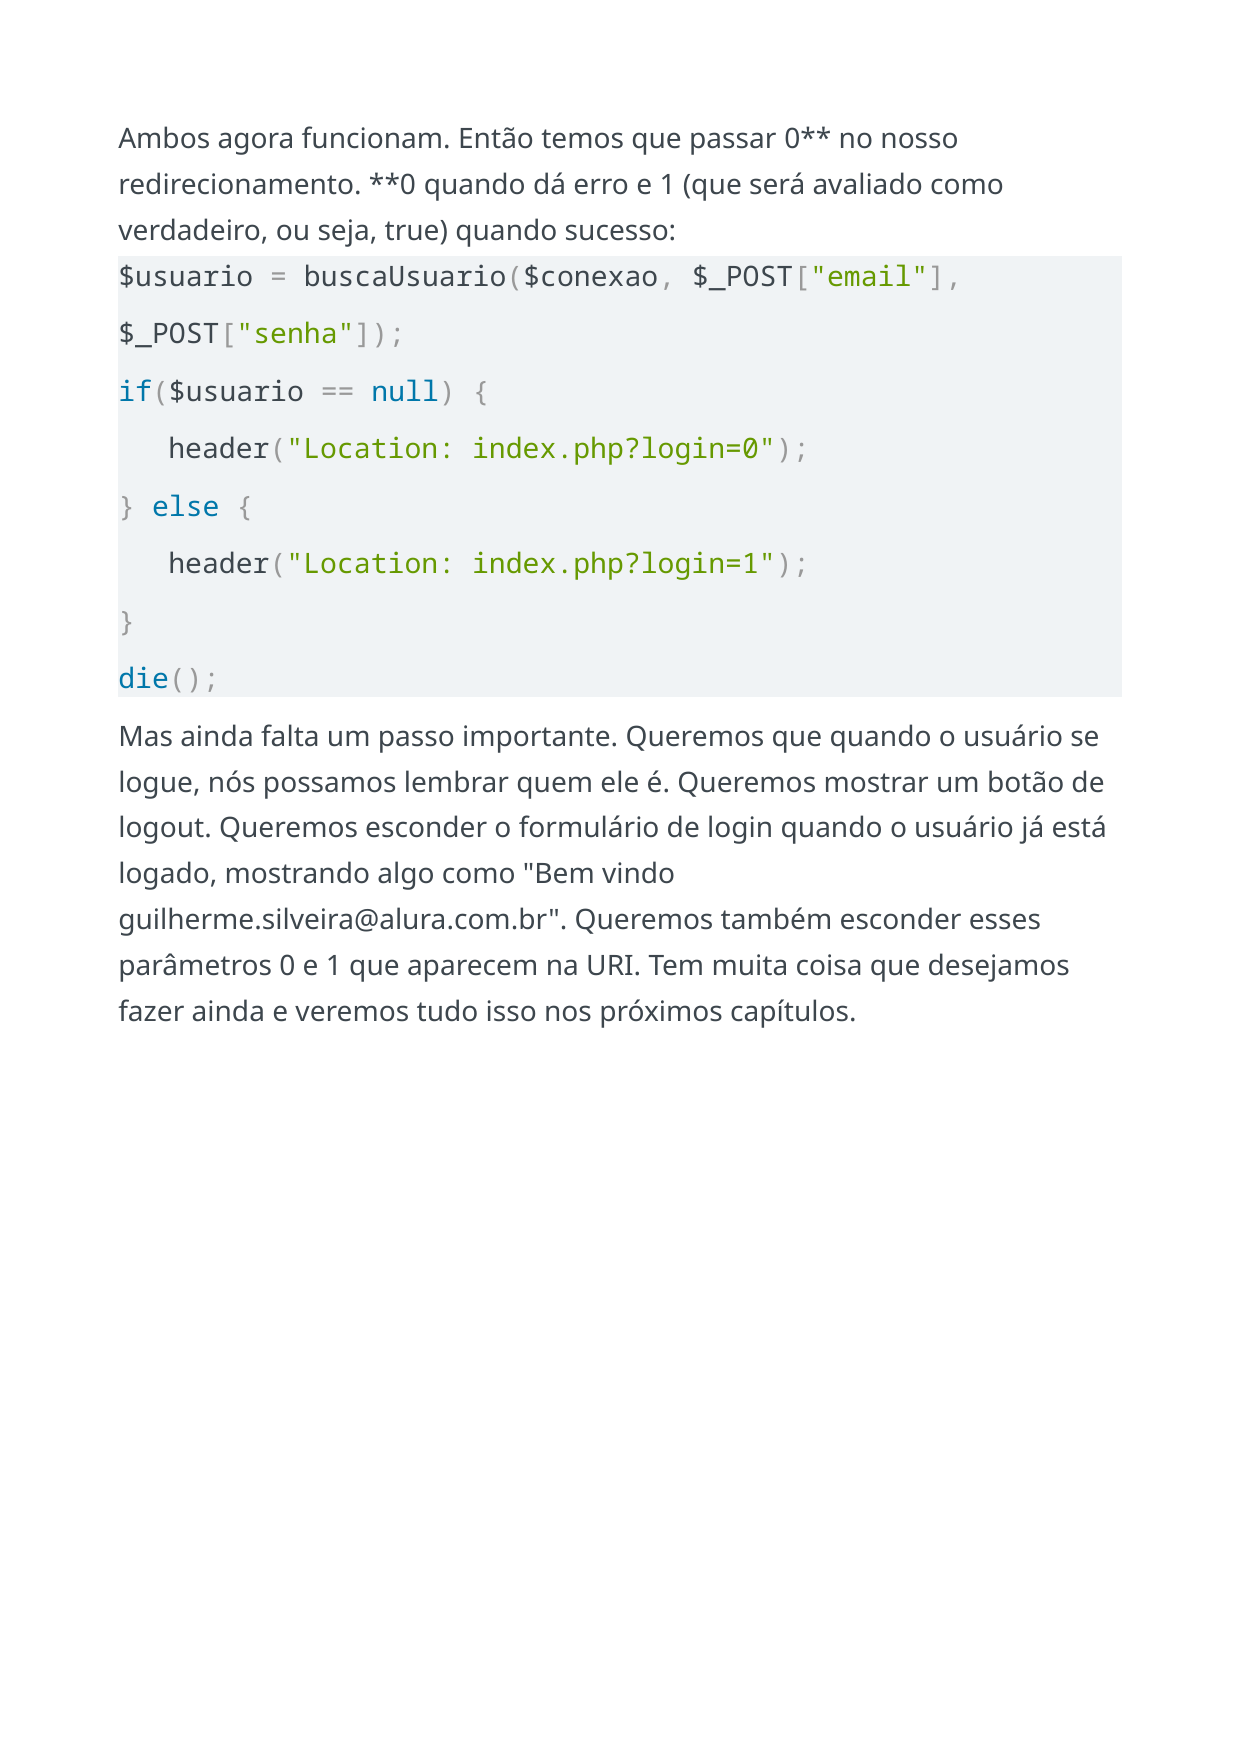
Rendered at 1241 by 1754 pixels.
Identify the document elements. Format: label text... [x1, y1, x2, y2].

text if($usuario == null) { [118, 371, 1122, 409]
text die(); [118, 658, 1122, 697]
text } [118, 601, 1122, 639]
text Mas ainda falta um passo importante. Queremos que quando o usuário se logue, nós possamos lembrar quem ele é. Queremos mostrar um botão de logout. Queremos esconder o formulário de login quando o usuário já está logado, mostrando algo como "Bem vindo guilherme.silveira@alura.com.br". Queremos também esconder esses parâmetros 0 e 1 que aparecem na URI. Tem muita coisa que desejamos fazer ainda e veremos tudo isso nos próximos capítulos. [118, 716, 1122, 1030]
text header("Location: index.php?login=0"); [118, 428, 1122, 467]
text header("Location: index.php?login=1"); [118, 543, 1122, 582]
text $usuario = buscaUsuario($conexao, $_POST["email"], $_POST["senha"]); [118, 256, 1122, 352]
text } else { [118, 486, 1122, 524]
text Ambos agora funcionam. Então temos que passar 0** no nosso redirecionamento. **0 quando dá erro e 1 (que será avaliado como verdadeiro, ou seja, true) quando sucesso: [118, 118, 1122, 248]
